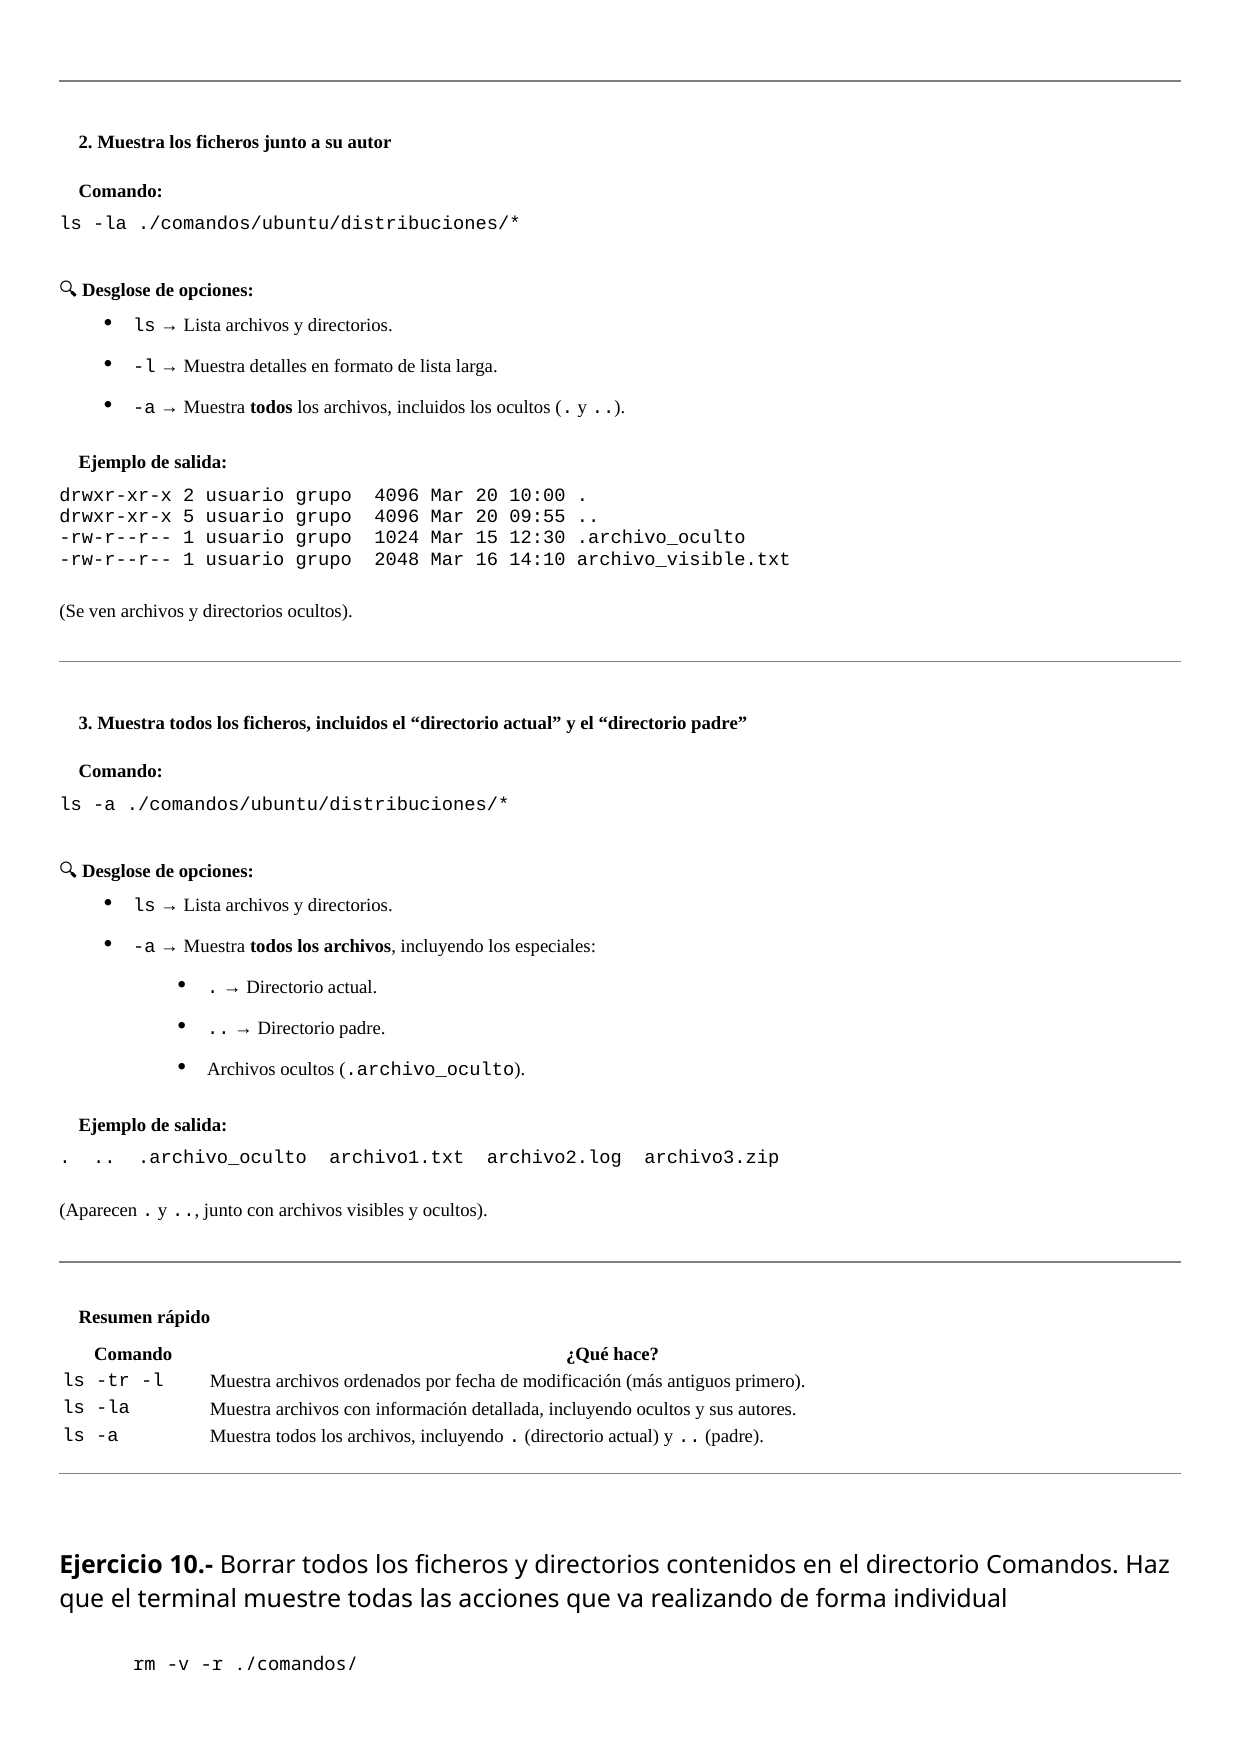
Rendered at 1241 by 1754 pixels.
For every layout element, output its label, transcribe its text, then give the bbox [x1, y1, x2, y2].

table_cell Muestra archivos con información detallada, incluyendo ocultos y sus autores. [207, 1395, 1018, 1422]
table_header ¿Qué hace? [207, 1340, 1018, 1367]
list -a → Muestra todos los archivos, incluyendo los especiales: [103, 935, 1181, 958]
text . .. .archivo_oculto archivo1.txt archivo2.log archivo3.zip [59, 1148, 1181, 1169]
text (Aparecen . y .., junto con archivos visibles y ocultos). [59, 1199, 1181, 1222]
list . → Directorio actual. [177, 976, 1181, 999]
table_cell Muestra archivos ordenados por fecha de modificación (más antiguos primero). [207, 1368, 1018, 1395]
subtitle 🔥 Resumen rápido [59, 1306, 1181, 1328]
subtitle 📌 Ejemplo de salida: [59, 1114, 1181, 1136]
table_cell ls -la [59, 1395, 207, 1422]
text (Se ven archivos y directorios ocultos). [59, 600, 1181, 622]
text drwxr-xr-x 2 usuario grupo 4096 Mar 20 10:00 . [59, 486, 1181, 507]
text -rw-r--r-- 1 usuario grupo 1024 Mar 15 12:30 .archivo_oculto [59, 528, 1181, 549]
list ls → Lista archivos y directorios. [103, 894, 1181, 917]
table_cell ls -a [59, 1422, 207, 1451]
subtitle 📌 Comando: [59, 180, 1181, 202]
subtitle 🔍 Desglose de opciones: [59, 279, 1181, 301]
text rm -v -r ./comandos/ [59, 1646, 1181, 1677]
subtitle 🔍 Desglose de opciones: [59, 860, 1181, 881]
text ls -a ./comandos/ubuntu/distribuciones/* [59, 794, 1181, 816]
list ls → Lista archivos y directorios. [103, 313, 1181, 337]
list .. → Directorio padre. [177, 1017, 1181, 1040]
subtitle 🔹 2. Muestra los ficheros junto a su autor [59, 131, 1181, 153]
text drwxr-xr-x 5 usuario grupo 4096 Mar 20 09:55 .. [59, 507, 1181, 528]
table_header Comando [59, 1340, 207, 1367]
table_cell ls -tr -l [59, 1368, 207, 1395]
subtitle 📌 Ejemplo de salida: [59, 451, 1181, 473]
subtitle 🔹 3. Muestra todos los ficheros, incluidos el “directorio actual” y el “directorio padre” [59, 712, 1181, 733]
subtitle 📌 Comando: [59, 760, 1181, 782]
list -a → Muestra todos los archivos, incluidos los ocultos (. y ..). [103, 396, 1181, 419]
text ls -la ./comandos/ubuntu/distribuciones/* [59, 214, 1181, 235]
text -rw-r--r-- 1 usuario grupo 2048 Mar 16 14:10 archivo_visible.txt [59, 549, 1181, 571]
list Archivos ocultos (.archivo_oculto). [177, 1058, 1181, 1081]
text Ejercicio 10.- Borrar todos los ficheros y directorios contenidos en el directorio Comandos. Haz que el terminal muestre todas las acciones que va realizando de forma individual [59, 1547, 1181, 1615]
list -l → Muestra detalles en formato de lista larga. [103, 354, 1181, 378]
table_cell Muestra todos los archivos, incluyendo . (directorio actual) y .. (padre). [207, 1422, 1018, 1451]
